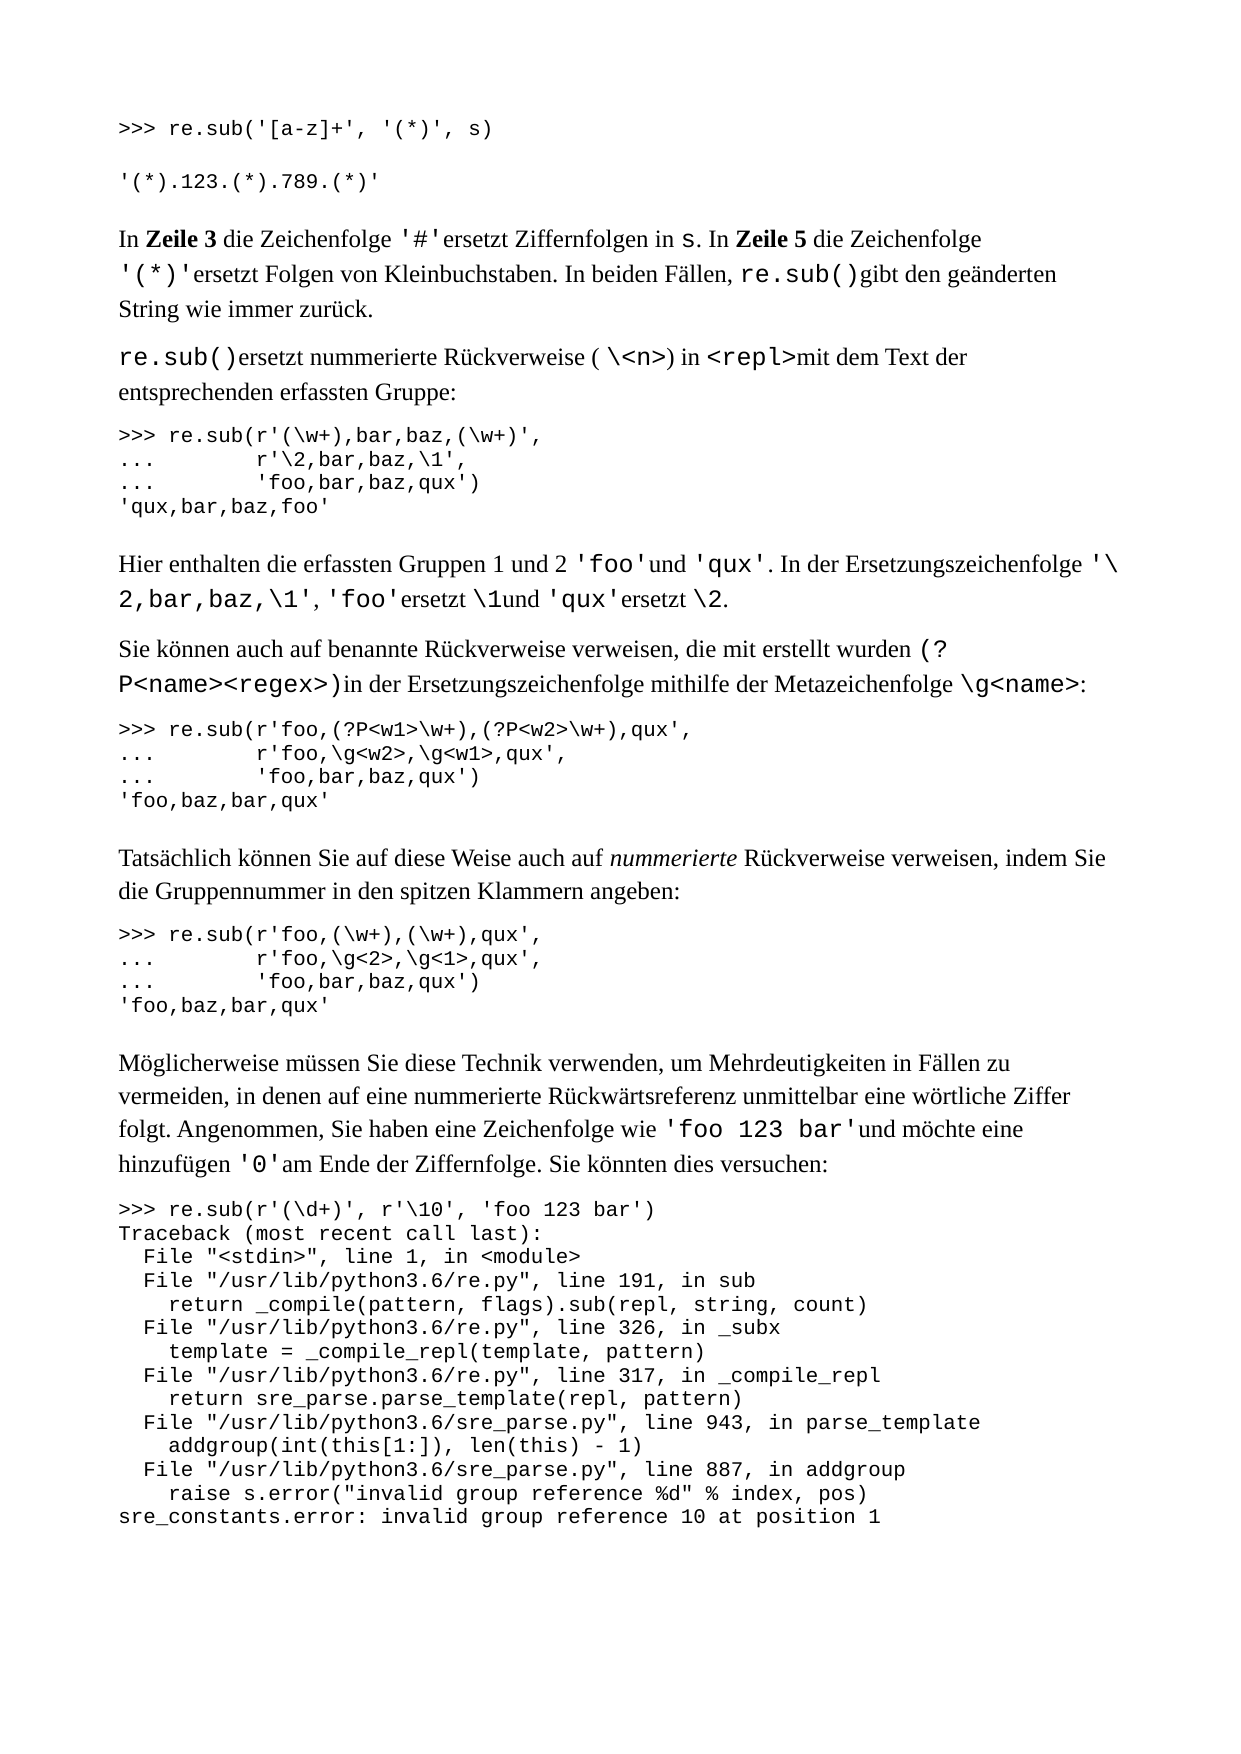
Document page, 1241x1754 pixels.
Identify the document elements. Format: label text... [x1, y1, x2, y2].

text Hier enthalten die erfassten Gruppen 1 und 2 'foo'und 'qux'. In der Ersetzungszeichenfolge '\2,bar,baz,\1', 'foo'ersetzt \1und 'qux'ersetzt \2. [118, 549, 1122, 615]
text Sie können auch auf benannte Rückverweise verweisen, die mit erstellt wurden (?P<name><regex>)in der Ersetzungszeichenfolge mithilfe der Metazeichenfolge \g<name>: [118, 634, 1122, 700]
text return _compile(pattern, flags).sub(repl, string, count) [118, 1294, 1122, 1317]
text addgroup(int(this[1:]), len(this) - 1) [118, 1436, 1122, 1459]
text 'qux,bar,baz,foo' [118, 496, 1122, 519]
text >>> re.sub(r'(\w+),bar,baz,(\w+)', [118, 425, 1122, 448]
text File "/usr/lib/python3.6/sre_parse.py", line 887, in addgroup [118, 1459, 1122, 1483]
text File "/usr/lib/python3.6/re.py", line 317, in _compile_repl [118, 1364, 1122, 1388]
text ... 'foo,bar,baz,qux') [118, 472, 1122, 496]
text File "/usr/lib/python3.6/re.py", line 326, in _subx [118, 1317, 1122, 1341]
text >>> re.sub('[a-z]+', '(*)', s) [118, 118, 1122, 142]
text ... r'\2,bar,baz,\1', [118, 448, 1122, 472]
text '(*).123.(*).789.(*)' [118, 171, 1122, 195]
text 'foo,baz,bar,qux' [118, 790, 1122, 814]
text In Zeile 3 die Zeichenfolge '#'ersetzt Ziffernfolgen in s. In Zeile 5 die Zeichenfolge '(*)'ersetzt Folgen von Kleinbuchstaben. In beiden Fällen, re.sub()gibt den geänderten String wie immer zurück. [118, 224, 1122, 323]
text File "<stdin>", line 1, in <module> [118, 1246, 1122, 1270]
text Tatsächlich können Sie auf diese Weise auch auf nummerierte Rückverweise verweisen, indem Sie die Gruppennummer in den spitzen Klammern angeben: [118, 843, 1122, 905]
text ... r'foo,\g<w2>,\g<w1>,qux', [118, 743, 1122, 766]
text template = _compile_repl(template, pattern) [118, 1341, 1122, 1364]
text ... 'foo,bar,baz,qux') [118, 971, 1122, 995]
text File "/usr/lib/python3.6/re.py", line 191, in sub [118, 1270, 1122, 1294]
text return sre_parse.parse_template(repl, pattern) [118, 1388, 1122, 1412]
text raise s.error("invalid group reference %d" % index, pos) [118, 1483, 1122, 1506]
text ... 'foo,bar,baz,qux') [118, 766, 1122, 790]
text Möglicherweise müssen Sie diese Technik verwenden, um Mehrdeutigkeiten in Fällen zu vermeiden, in denen auf eine nummerierte Rückwärtsreferenz unmittelbar eine wörtliche Ziffer folgt. Angenommen, Sie haben eine Zeichenfolge wie 'foo 123 bar'und möchte eine hinzufügen '0'am Ende der Ziffernfolge. Sie könnten dies versuchen: [118, 1048, 1122, 1180]
text >>> re.sub(r'foo,(\w+),(\w+),qux', [118, 924, 1122, 947]
text 'foo,baz,bar,qux' [118, 995, 1122, 1018]
text File "/usr/lib/python3.6/sre_parse.py", line 943, in parse_template [118, 1412, 1122, 1436]
text sre_constants.error: invalid group reference 10 at position 1 [118, 1506, 1122, 1530]
text >>> re.sub(r'(\d+)', r'\10', 'foo 123 bar') [118, 1199, 1122, 1223]
text re.sub()ersetzt nummerierte Rückverweise ( \<n>) in <repl>mit dem Text der entsprechenden erfassten Gruppe: [118, 342, 1122, 406]
text Traceback (most recent call last): [118, 1223, 1122, 1246]
text ... r'foo,\g<2>,\g<1>,qux', [118, 947, 1122, 971]
text >>> re.sub(r'foo,(?P<w1>\w+),(?P<w2>\w+),qux', [118, 719, 1122, 743]
